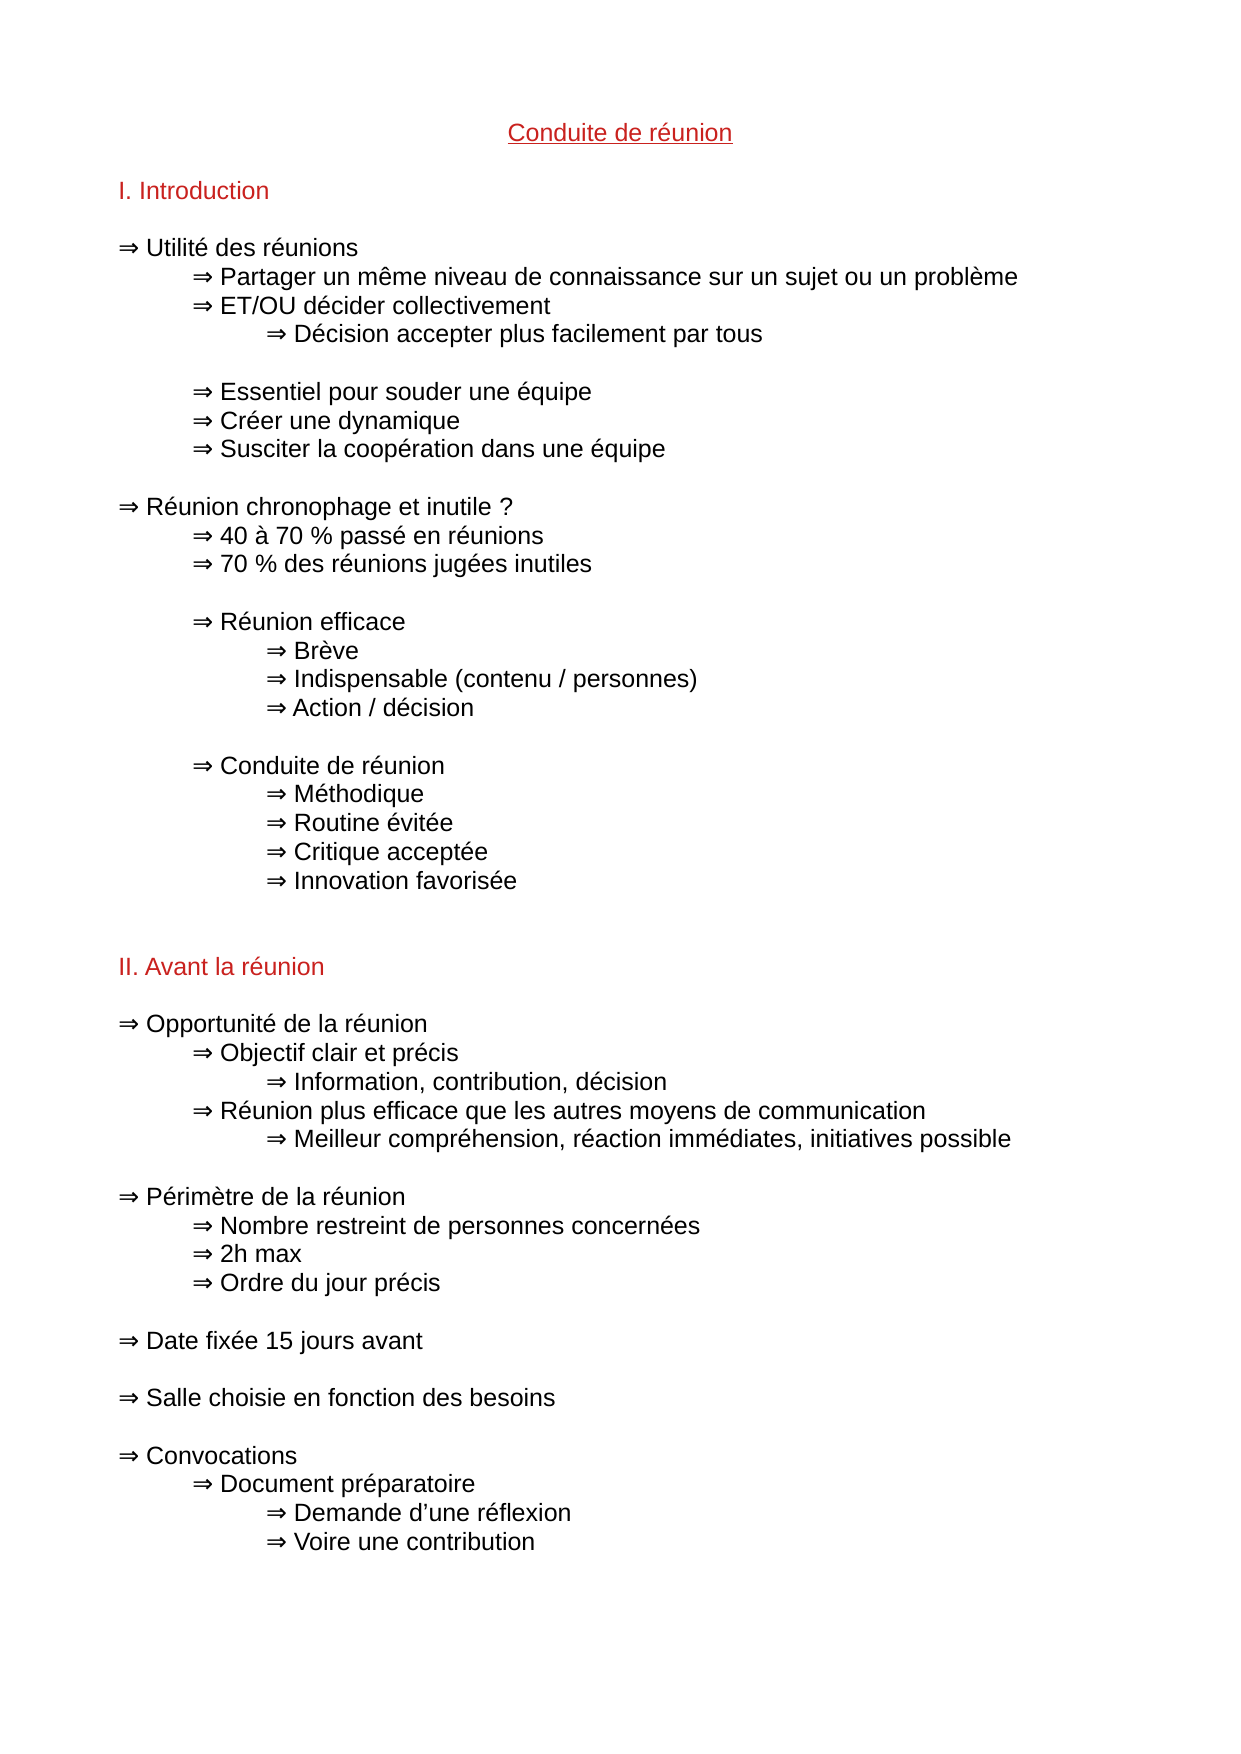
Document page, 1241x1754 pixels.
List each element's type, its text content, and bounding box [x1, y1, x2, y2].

text ⇒ ET/OU décider collectivement [118, 291, 1122, 319]
text ⇒ Convocations [118, 1441, 1122, 1469]
text ⇒ Réunion plus efficace que les autres moyens de communication [118, 1096, 1122, 1124]
text II. Avant la réunion [118, 952, 1122, 981]
text ⇒ Réunion chronophage et inutile ? [118, 492, 1122, 521]
text ⇒ Susciter la coopération dans une équipe [118, 434, 1122, 463]
text ⇒ Essentiel pour souder une équipe [118, 377, 1122, 406]
text Conduite de réunion [118, 118, 1122, 147]
text ⇒ Ordre du jour précis [118, 1268, 1122, 1297]
text ⇒ Routine évitée [118, 808, 1122, 837]
text I. Introduction [118, 176, 1122, 204]
text ⇒ Méthodique [118, 779, 1122, 808]
text ⇒ Demande d’une réflexion [118, 1498, 1122, 1527]
text ⇒ Décision accepter plus facilement par tous [118, 319, 1122, 348]
text ⇒ Action / décision [118, 693, 1122, 722]
text ⇒ Voire une contribution [118, 1527, 1122, 1556]
text ⇒ Date fixée 15 jours avant [118, 1326, 1122, 1354]
text ⇒ Objectif clair et précis [118, 1038, 1122, 1067]
text ⇒ Créer une dynamique [118, 406, 1122, 434]
text ⇒ Partager un même niveau de connaissance sur un sujet ou un problème [118, 262, 1122, 291]
text ⇒ Opportunité de la réunion [118, 1009, 1122, 1038]
text ⇒ Réunion efficace [118, 607, 1122, 636]
text ⇒ 70 % des réunions jugées inutiles [118, 549, 1122, 578]
text ⇒ Conduite de réunion [118, 751, 1122, 779]
text ⇒ Information, contribution, décision [118, 1067, 1122, 1096]
text ⇒ Périmètre de la réunion [118, 1182, 1122, 1211]
text ⇒ Meilleur compréhension, réaction immédiates, initiatives possible [118, 1124, 1122, 1153]
text ⇒ Innovation favorisée [118, 866, 1122, 894]
text ⇒ Brève [118, 636, 1122, 664]
text ⇒ Document préparatoire [118, 1469, 1122, 1498]
text ⇒ Utilité des réunions [118, 233, 1122, 262]
text ⇒ Critique acceptée [118, 837, 1122, 866]
text ⇒ 2h max [118, 1239, 1122, 1268]
text ⇒ 40 à 70 % passé en réunions [118, 521, 1122, 549]
text ⇒ Nombre restreint de personnes concernées [118, 1211, 1122, 1239]
text ⇒ Salle choisie en fonction des besoins [118, 1383, 1122, 1412]
text ⇒ Indispensable (contenu / personnes) [118, 664, 1122, 693]
